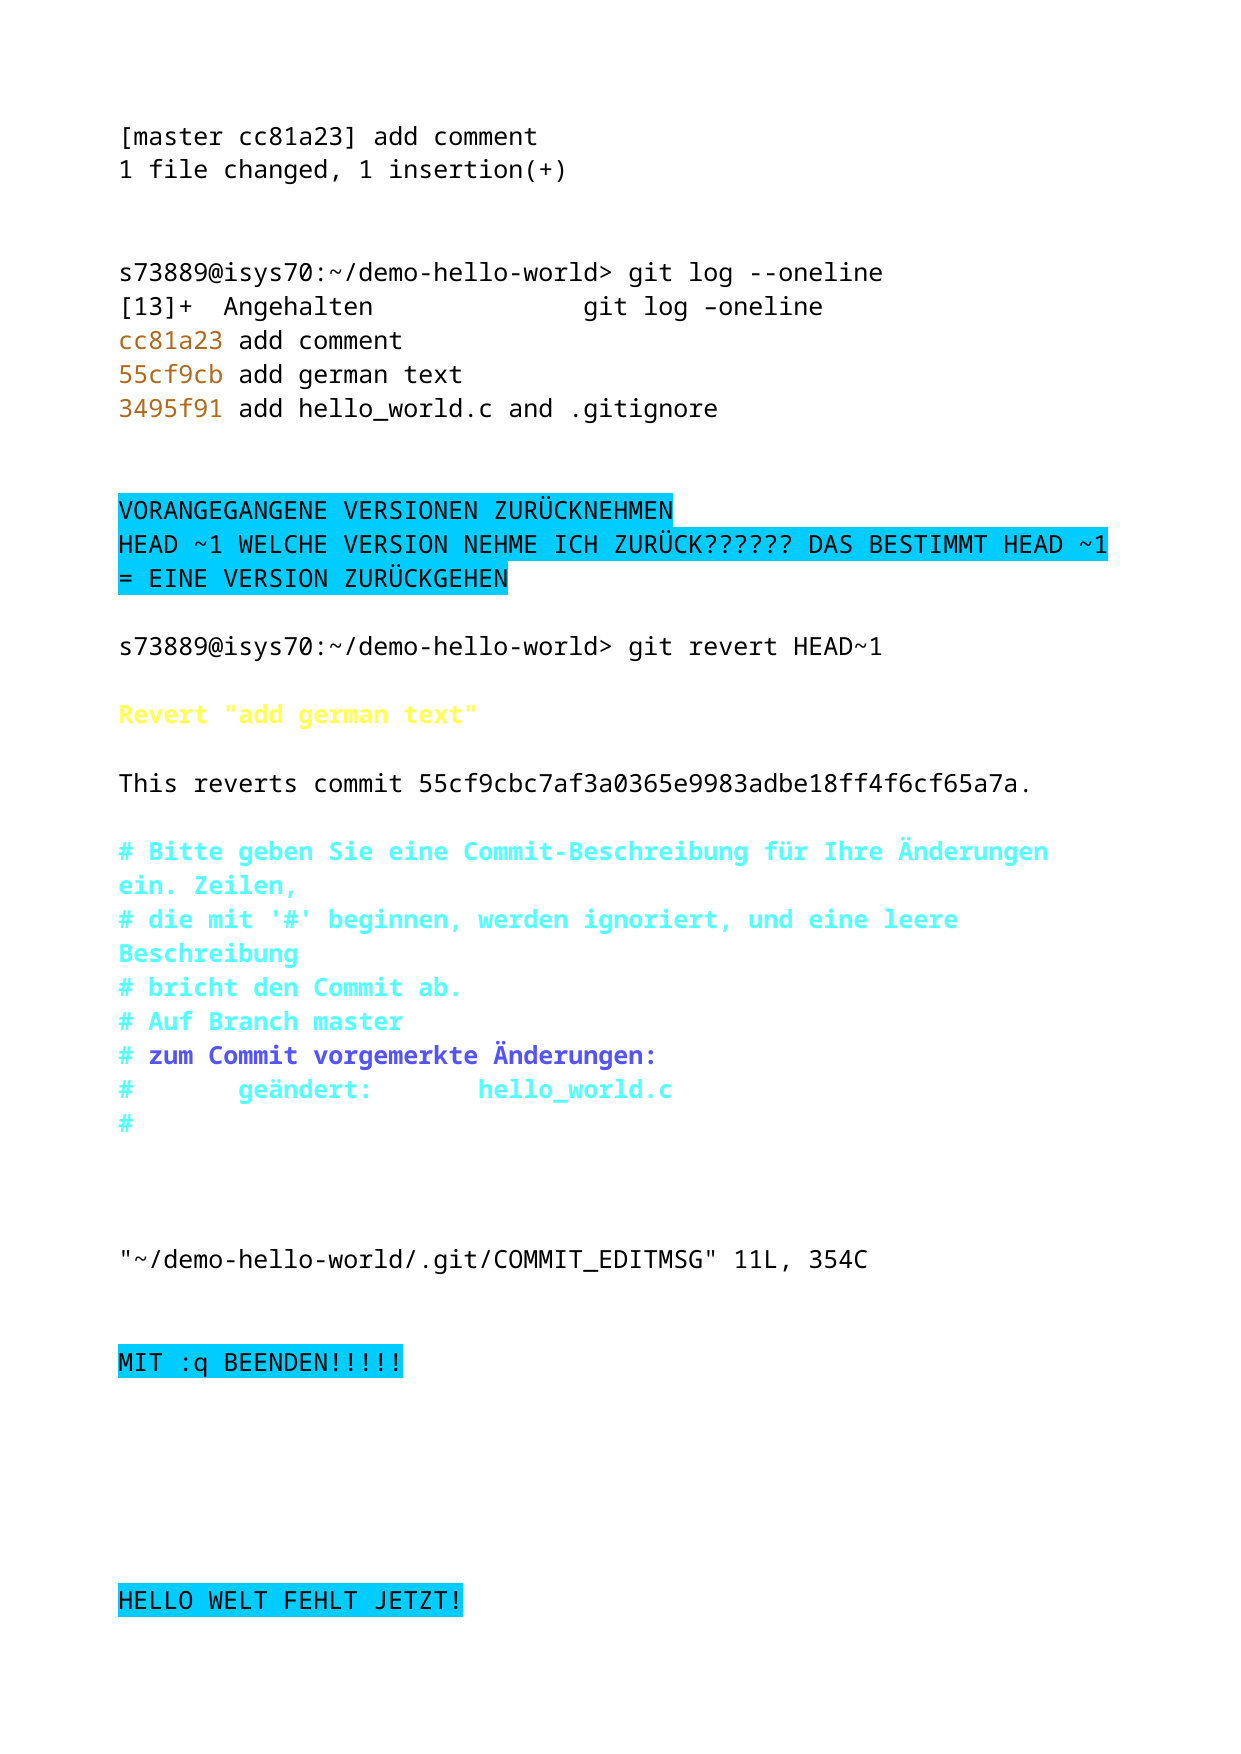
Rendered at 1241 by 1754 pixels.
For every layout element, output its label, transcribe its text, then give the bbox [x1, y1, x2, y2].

text s73889@isys70:~/demo-hello-world> git log --oneline [13]+ Angehalten git log –oneline cc81a23 add comment 55cf9cb add german text 3495f91 add hello_world.c and .gitignore [118, 254, 1122, 425]
text HELLO WELT FEHLT JETZT! [118, 1583, 1122, 1617]
text s73889@isys70:~/demo-hello-world> git revert HEAD~1 Revert "add german text" This reverts commit 55cf9cbc7af3a0365e9983adbe18ff4f6cf65a7a. # Bitte geben Sie eine Commit-Beschreibung für Ihre Änderungen ein. Zeilen, # die mit '#' beginnen, werden ignoriert, und eine leere Beschreibung # bricht den Commit ab. # Auf Branch master # zum Commit vorgemerkte Änderungen: # geändert: hello_world.c # "~/demo-hello-world/.git/COMMIT_EDITMSG" 11L, 354C [118, 629, 1122, 1344]
text [master cc81a23] add comment 1 file changed, 1 insertion(+) [118, 118, 1122, 220]
text MIT :q BEENDEN!!!!! [118, 1344, 1122, 1378]
text VORANGEGANGENE VERSIONEN ZURÜCKNEHMEN [118, 493, 1122, 527]
text HEAD ~1 WELCHE VERSION NEHME ICH ZURÜCK?????? DAS BESTIMMT HEAD ~1 = EINE VERSION ZURÜCKGEHEN [118, 527, 1122, 595]
